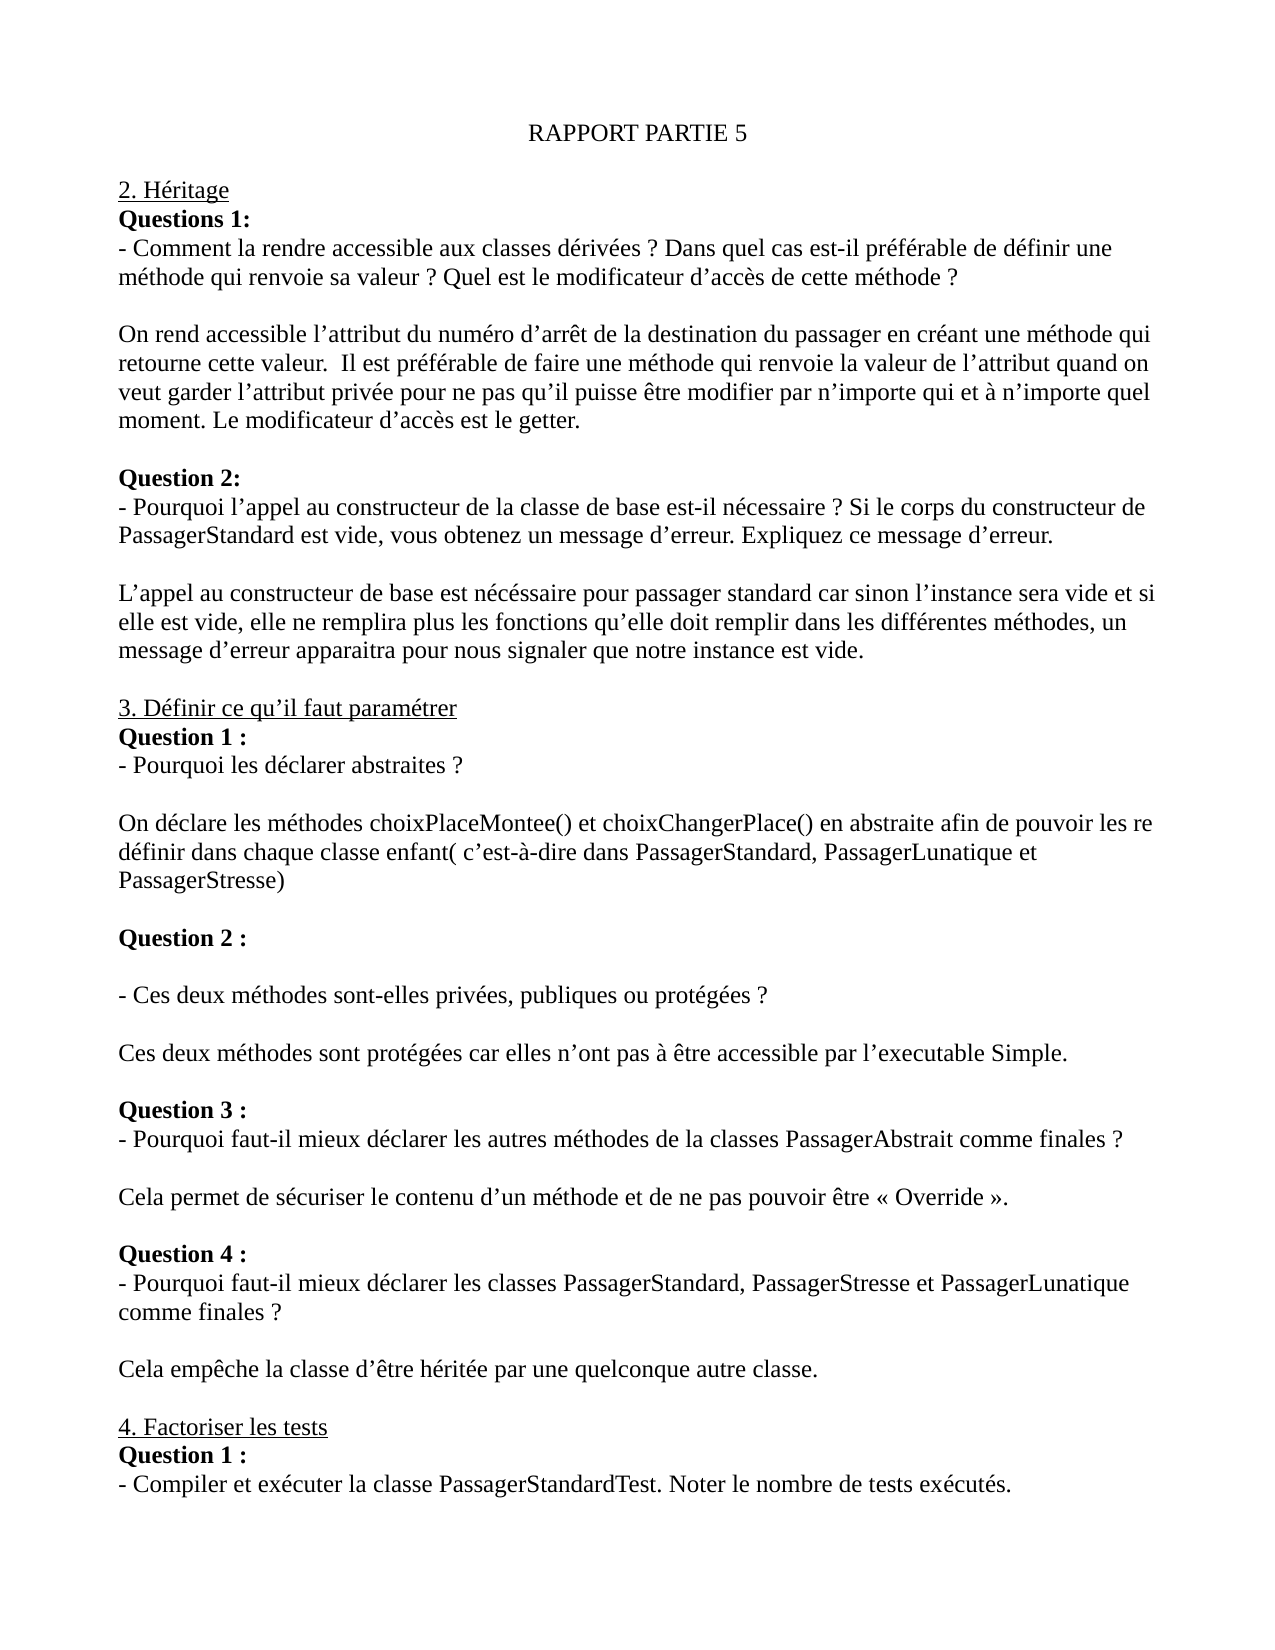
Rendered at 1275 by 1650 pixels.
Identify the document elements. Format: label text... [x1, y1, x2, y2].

text RAPPORT PARTIE 5 [118, 118, 1157, 147]
text - Compiler et exécuter la classe PassagerStandardTest. Noter le nombre de tests exécutés. [118, 1469, 1157, 1498]
text On déclare les méthodes choixPlaceMontee() et choixChangerPlace() en abstraite afin de pouvoir les re définir dans chaque classe enfant( c’est-à-dire dans PassagerStandard, PassagerLunatique et PassagerStresse) [118, 808, 1157, 894]
text L’appel au constructeur de base est nécéssaire pour passager standard car sinon l’instance sera vide et si elle est vide, elle ne remplira plus les fonctions qu’elle doit remplir dans les différentes méthodes, un message d’erreur apparaitra pour nous signaler que notre instance est vide. [118, 578, 1157, 664]
text Cela permet de sécuriser le contenu d’un méthode et de ne pas pouvoir être « Override ». [118, 1182, 1157, 1211]
text - Ces deux méthodes sont-elles privées, publiques ou protégées ? [118, 981, 1157, 1009]
text Question 1 : [118, 722, 1157, 751]
text - Pourquoi l’appel au constructeur de la classe de base est-il nécessaire ? Si le corps du constructeur de PassagerStandard est vide, vous obtenez un message d’erreur. Expliquez ce message d’erreur. [118, 492, 1157, 549]
text 3. Définir ce qu’il faut paramétrer [118, 693, 1157, 722]
text On rend accessible l’attribut du numéro d’arrêt de la destination du passager en créant une méthode qui retourne cette valeur. Il est préférable de faire une méthode qui renvoie la valeur de l’attribut quand on veut garder l’attribut privée pour ne pas qu’il puisse être modifier par n’importe qui et à n’importe quel moment. Le modificateur d’accès est le getter. [118, 319, 1157, 434]
text - Pourquoi faut-il mieux déclarer les autres méthodes de la classes PassagerAbstrait comme finales ? [118, 1124, 1157, 1153]
text Question 4 : [118, 1239, 1157, 1268]
text - Pourquoi faut-il mieux déclarer les classes PassagerStandard, PassagerStresse et PassagerLunatique comme finales ? [118, 1268, 1157, 1326]
text 4. Factoriser les tests [118, 1412, 1157, 1441]
text Questions 1: [118, 204, 1157, 233]
text - Comment la rendre accessible aux classes dérivées ? Dans quel cas est-il préférable de définir une méthode qui renvoie sa valeur ? Quel est le modificateur d’accès de cette méthode ? [118, 233, 1157, 291]
text - Pourquoi les déclarer abstraites ? [118, 751, 1157, 779]
text 2. Héritage [118, 176, 1157, 204]
text Question 1 : [118, 1441, 1157, 1469]
text Question 2 : [118, 923, 1157, 952]
text Question 3 : [118, 1096, 1157, 1124]
text Cela empêche la classe d’être héritée par une quelconque autre classe. [118, 1354, 1157, 1383]
text Ces deux méthodes sont protégées car elles n’ont pas à être accessible par l’executable Simple. [118, 1038, 1157, 1067]
text Question 2: [118, 463, 1157, 492]
